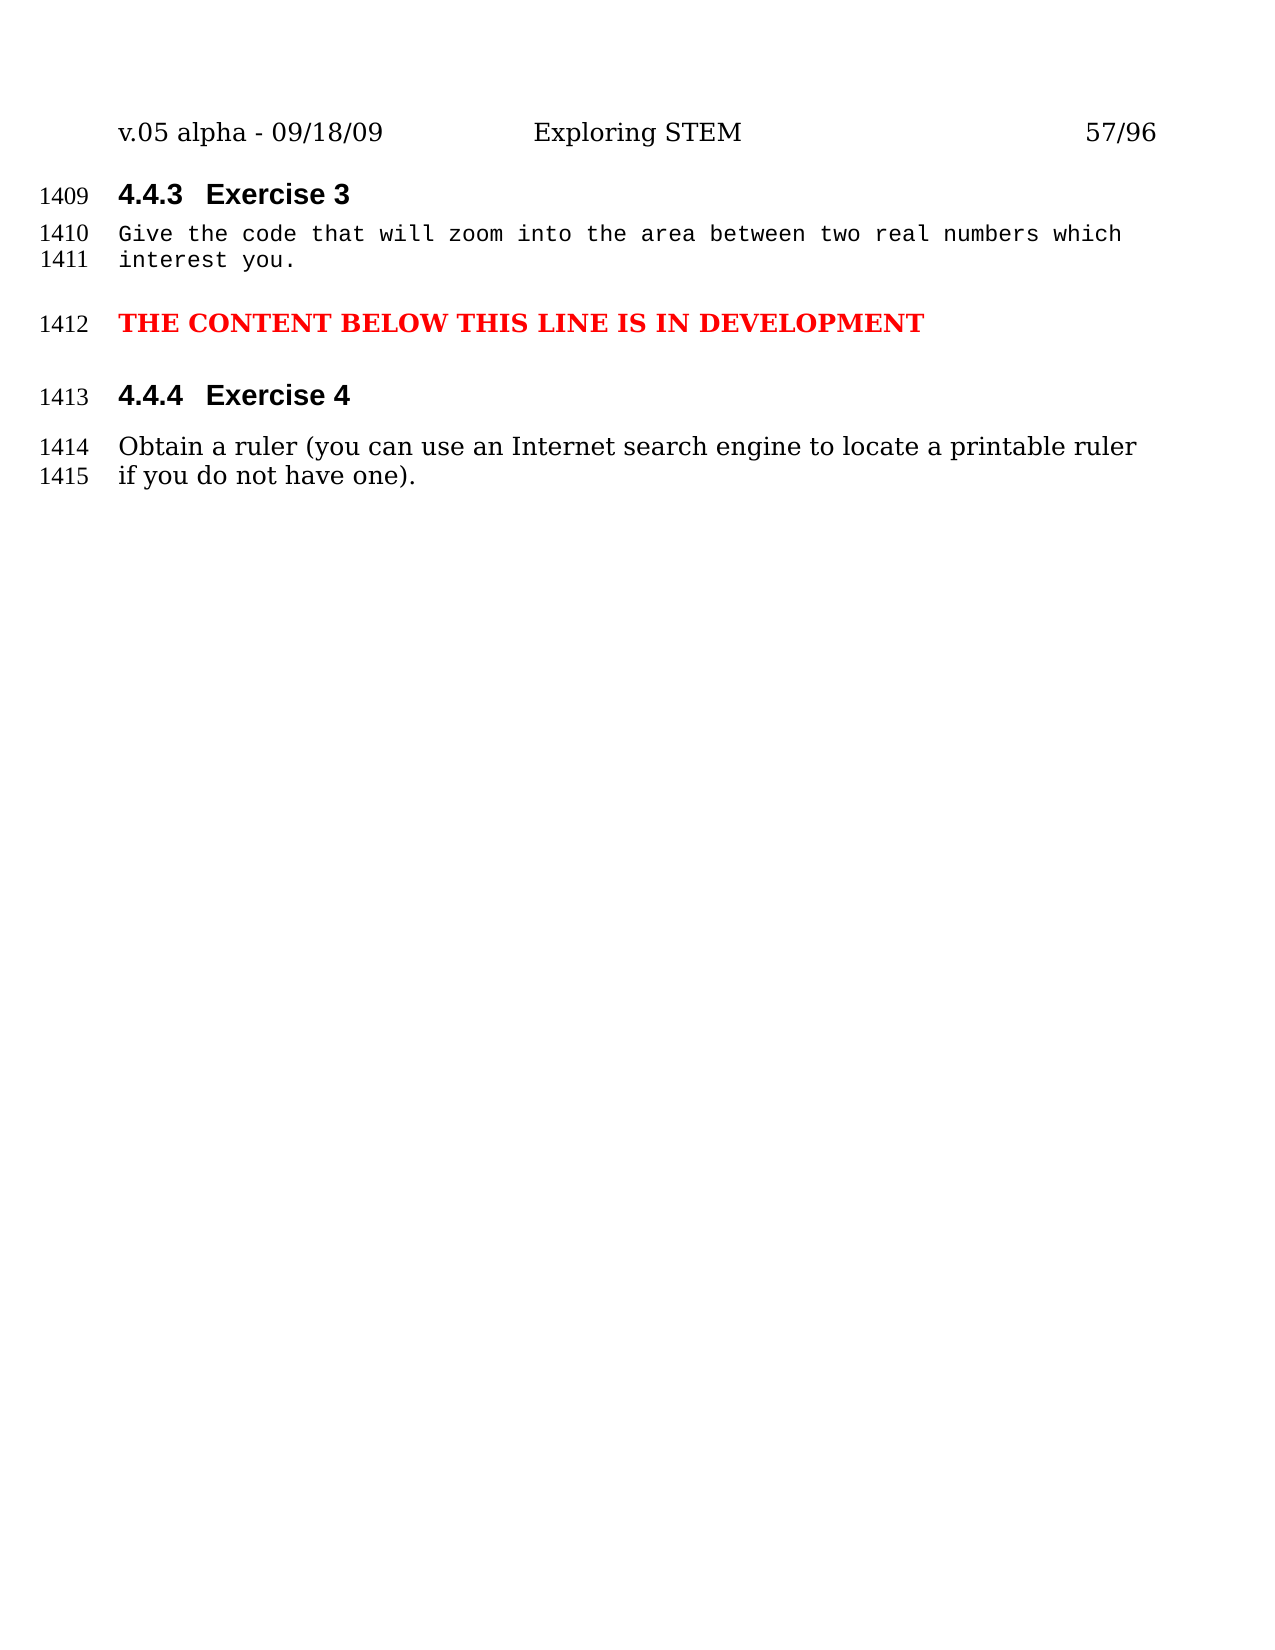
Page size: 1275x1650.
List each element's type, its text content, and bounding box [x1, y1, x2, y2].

text THE CONTENT BELOW THIS LINE IS IN DEVELOPMENT [118, 309, 1157, 338]
subtitle Exercise 3 [118, 177, 1157, 210]
text Obtain a ruler (you can use an Internet search engine to locate a printable ruler if you do not have one). [118, 432, 1157, 490]
text Give the code that will zoom into the area between two real numbers which interest you. [118, 222, 1157, 274]
subtitle Exercise 4 [118, 377, 1157, 411]
